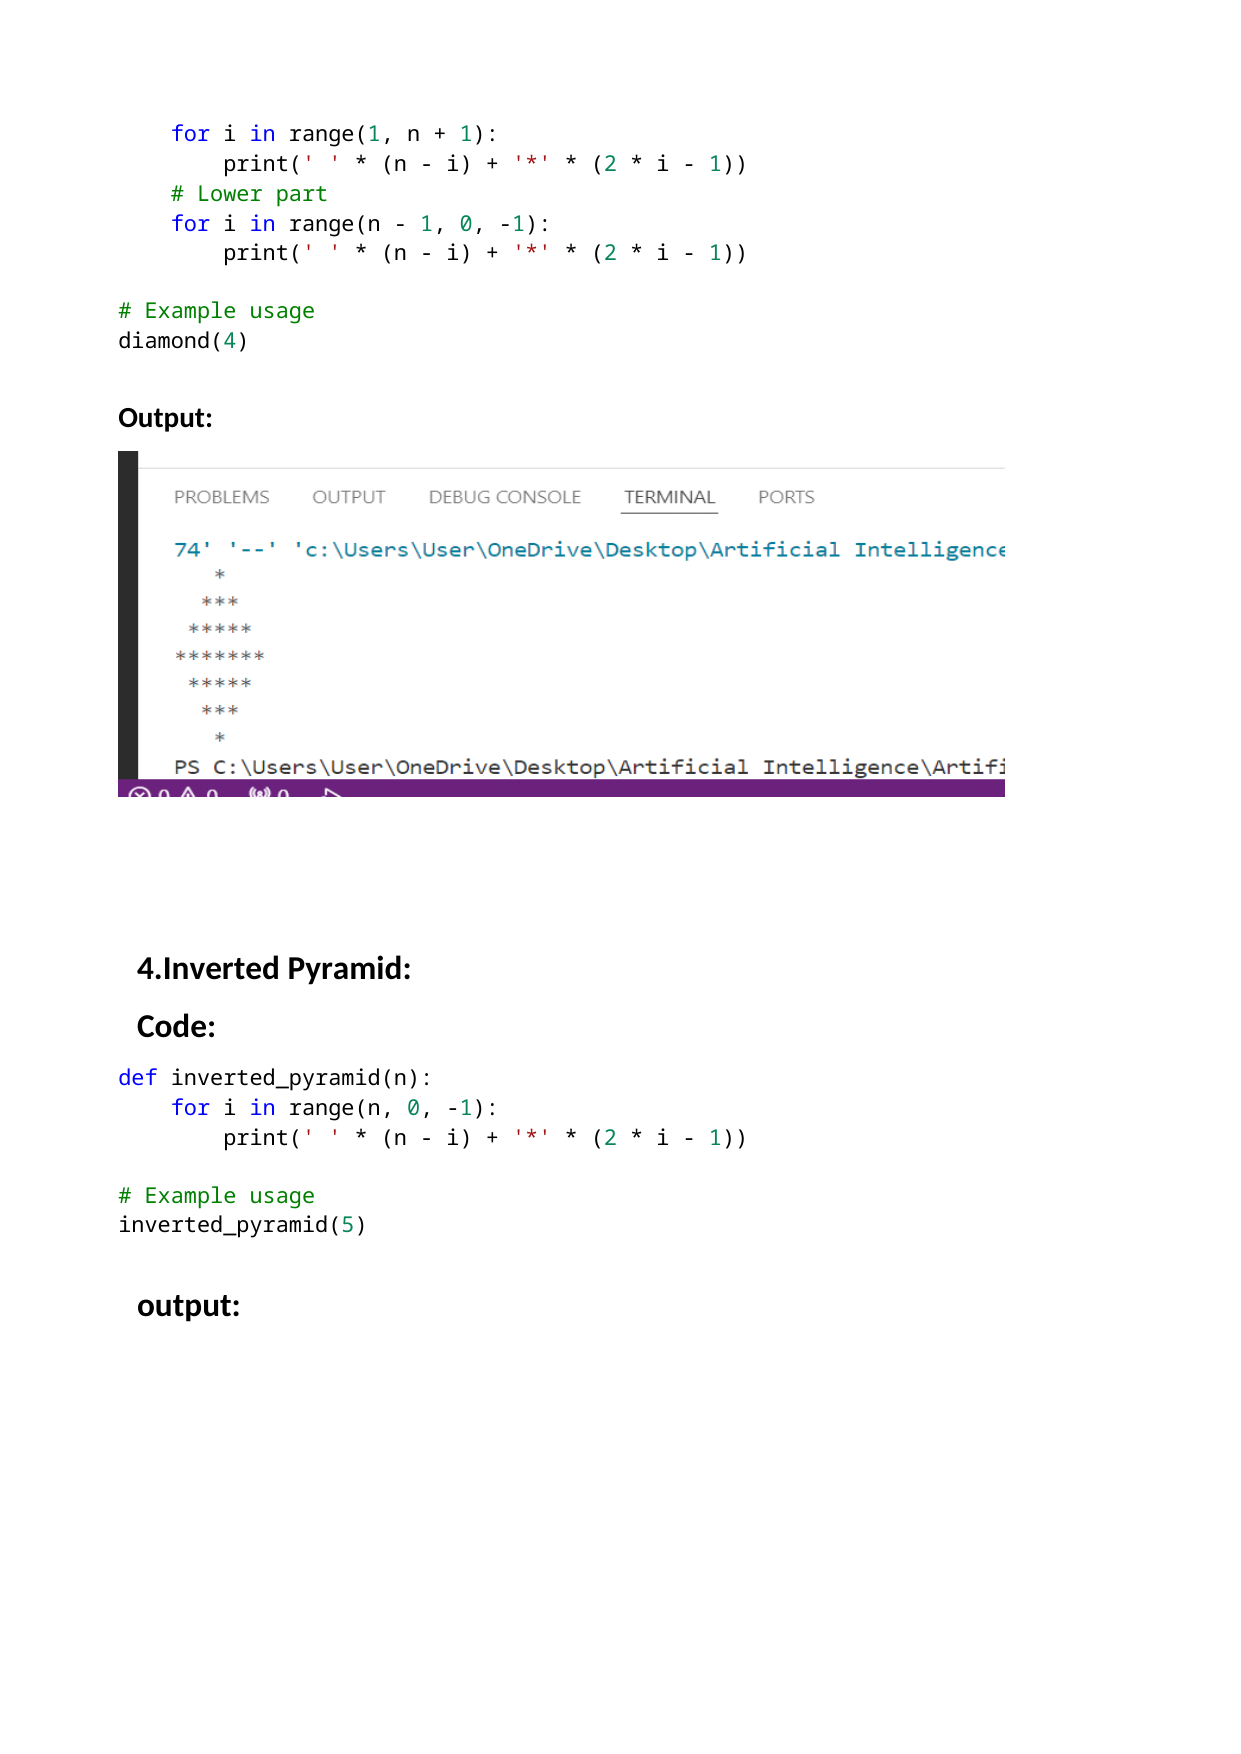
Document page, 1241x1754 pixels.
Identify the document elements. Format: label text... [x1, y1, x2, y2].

text Output: [118, 399, 1122, 435]
text for i in range(n - 1, 0, -1): [118, 207, 1122, 237]
text # Lower part [118, 178, 1122, 207]
text print(' ' * (n - i) + '*' * (2 * i - 1)) [118, 148, 1122, 178]
text def inverted_pyramid(n): [118, 1062, 1122, 1092]
text for i in range(1, n + 1): [118, 118, 1122, 148]
text # Example usage [118, 1179, 1122, 1209]
text 4.Inverted Pyramid: [137, 947, 1122, 988]
text inverted_pyramid(5) [118, 1209, 1122, 1239]
text output: [137, 1284, 1122, 1324]
text # Example usage [118, 295, 1122, 325]
text print(' ' * (n - i) + '*' * (2 * i - 1)) [118, 237, 1122, 267]
text diamond(4) [118, 325, 1122, 355]
text for i in range(n, 0, -1): [118, 1092, 1122, 1122]
text print(' ' * (n - i) + '*' * (2 * i - 1)) [118, 1122, 1122, 1152]
text Code: [137, 1005, 1122, 1046]
